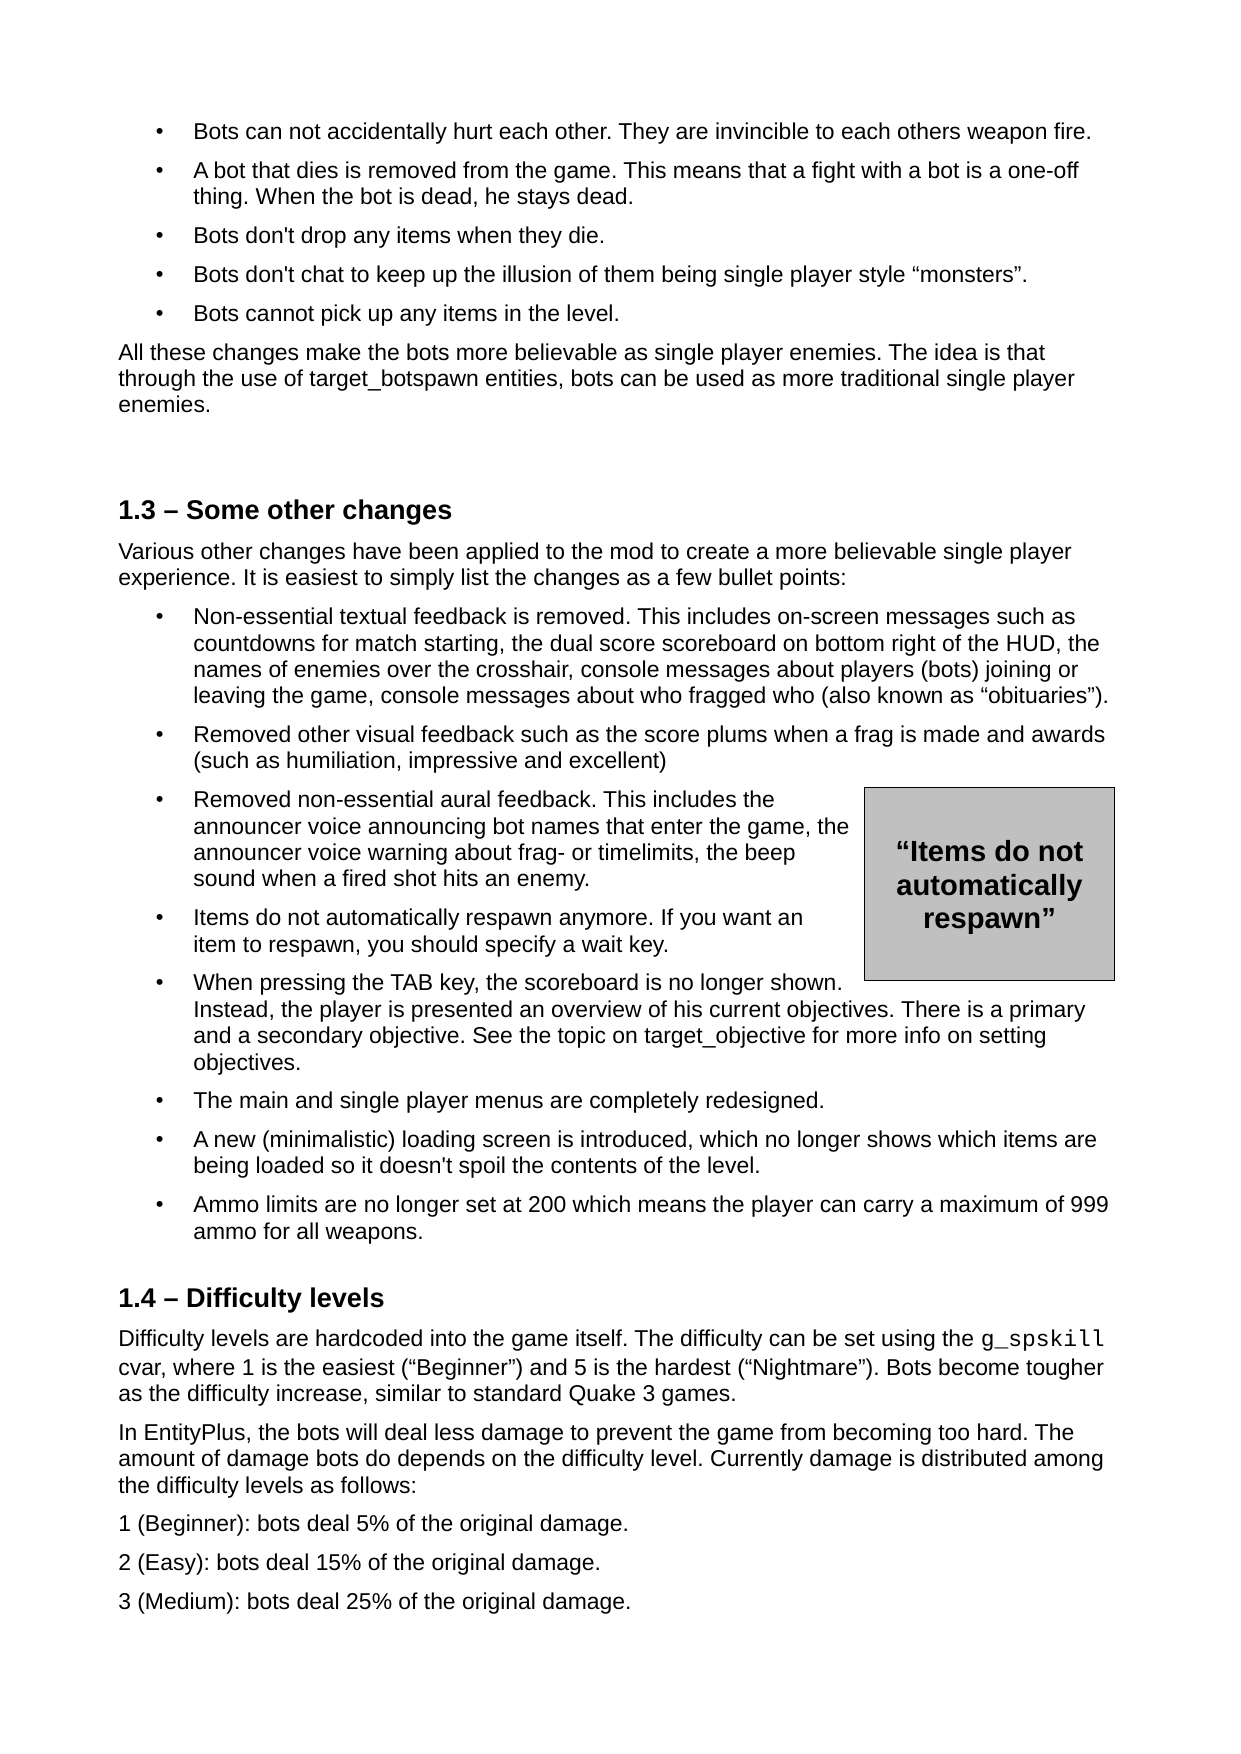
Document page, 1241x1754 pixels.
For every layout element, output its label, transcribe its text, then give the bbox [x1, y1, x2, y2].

list When pressing the TAB key, the scoreboard is no longer shown. Instead, the player is presented an overview of his current objectives. There is a primary and a secondary objective. See the topic on target_objective for more info on setting objectives. [156, 969, 1122, 1075]
text In EntityPlus, the bots will deal less damage to prevent the game from becoming too hard. The amount of damage bots do depends on the difficulty level. Currently damage is distributed among the difficulty levels as follows: [118, 1419, 1122, 1498]
list Items do not automatically respawn anymore. If you want an item to respawn, you should specify a wait key. [156, 904, 864, 957]
text 2 (Easy): bots deal 15% of the original damage. [118, 1549, 1122, 1576]
list Bots cannot pick up any items in the level. [156, 300, 1122, 326]
list A new (minimalistic) loading screen is introduced, which no longer shows which items are being loaded so it doesn't spoil the contents of the level. [156, 1126, 1122, 1179]
list The main and single player menus are completely redesigned. [156, 1087, 1122, 1114]
list Non-essential textual feedback is removed. This includes on-screen messages such as countdowns for match starting, the dual score scoreboard on bottom right of the HUD, the names of enemies over the crosshair, console messages about players (bots) joining or leaving the game, console messages about who fragged who (also known as “obituaries”). [156, 603, 1122, 708]
text Difficulty levels are hardcoded into the game itself. The difficulty can be set using the g_spskill cvar, where 1 is the easiest (“Beginner”) and 5 is the hardest (“Nightmare”). Bots become tougher as the difficulty increase, similar to standard Quake 3 games. [118, 1325, 1122, 1406]
subtitle 1.4 – Difficulty levels [118, 1282, 1122, 1313]
text 1 (Beginner): bots deal 5% of the original damage. [118, 1510, 1122, 1537]
text 3 (Medium): bots deal 25% of the original damage. [118, 1588, 1122, 1614]
list Ammo limits are no longer set at 200 which means the player can carry a maximum of 999 ammo for all weapons. [156, 1191, 1122, 1244]
list Removed non-essential aural feedback. This includes the announcer voice announcing bot names that enter the game, the announcer voice warning about frag- or timelimits, the beep sound when a fired shot hits an enemy. [156, 786, 1122, 892]
text All these changes make the bots more believable as single player enemies. The idea is that through the use of target_botspawn entities, bots can be used as more traditional single player enemies. [118, 339, 1122, 418]
list A bot that dies is removed from the game. This means that a fight with a bot is a one-off thing. When the bot is dead, he stays dead. [156, 157, 1122, 210]
text Various other changes have been applied to the mod to create a more believable single player experience. It is easiest to simply list the changes as a few bullet points: [118, 538, 1122, 591]
subtitle 1.3 – Some other changes [118, 494, 1122, 525]
list Bots don't chat to keep up the illusion of them being single player style “monsters”. [156, 261, 1122, 287]
list Bots don't drop any items when they die. [156, 222, 1122, 248]
list Bots can not accidentally hurt each other. They are invincible to each others weapon fire. [156, 118, 1122, 144]
list Removed other visual feedback such as the score plums when a frag is made and awards (such as humiliation, impressive and excellent) [156, 721, 1122, 774]
